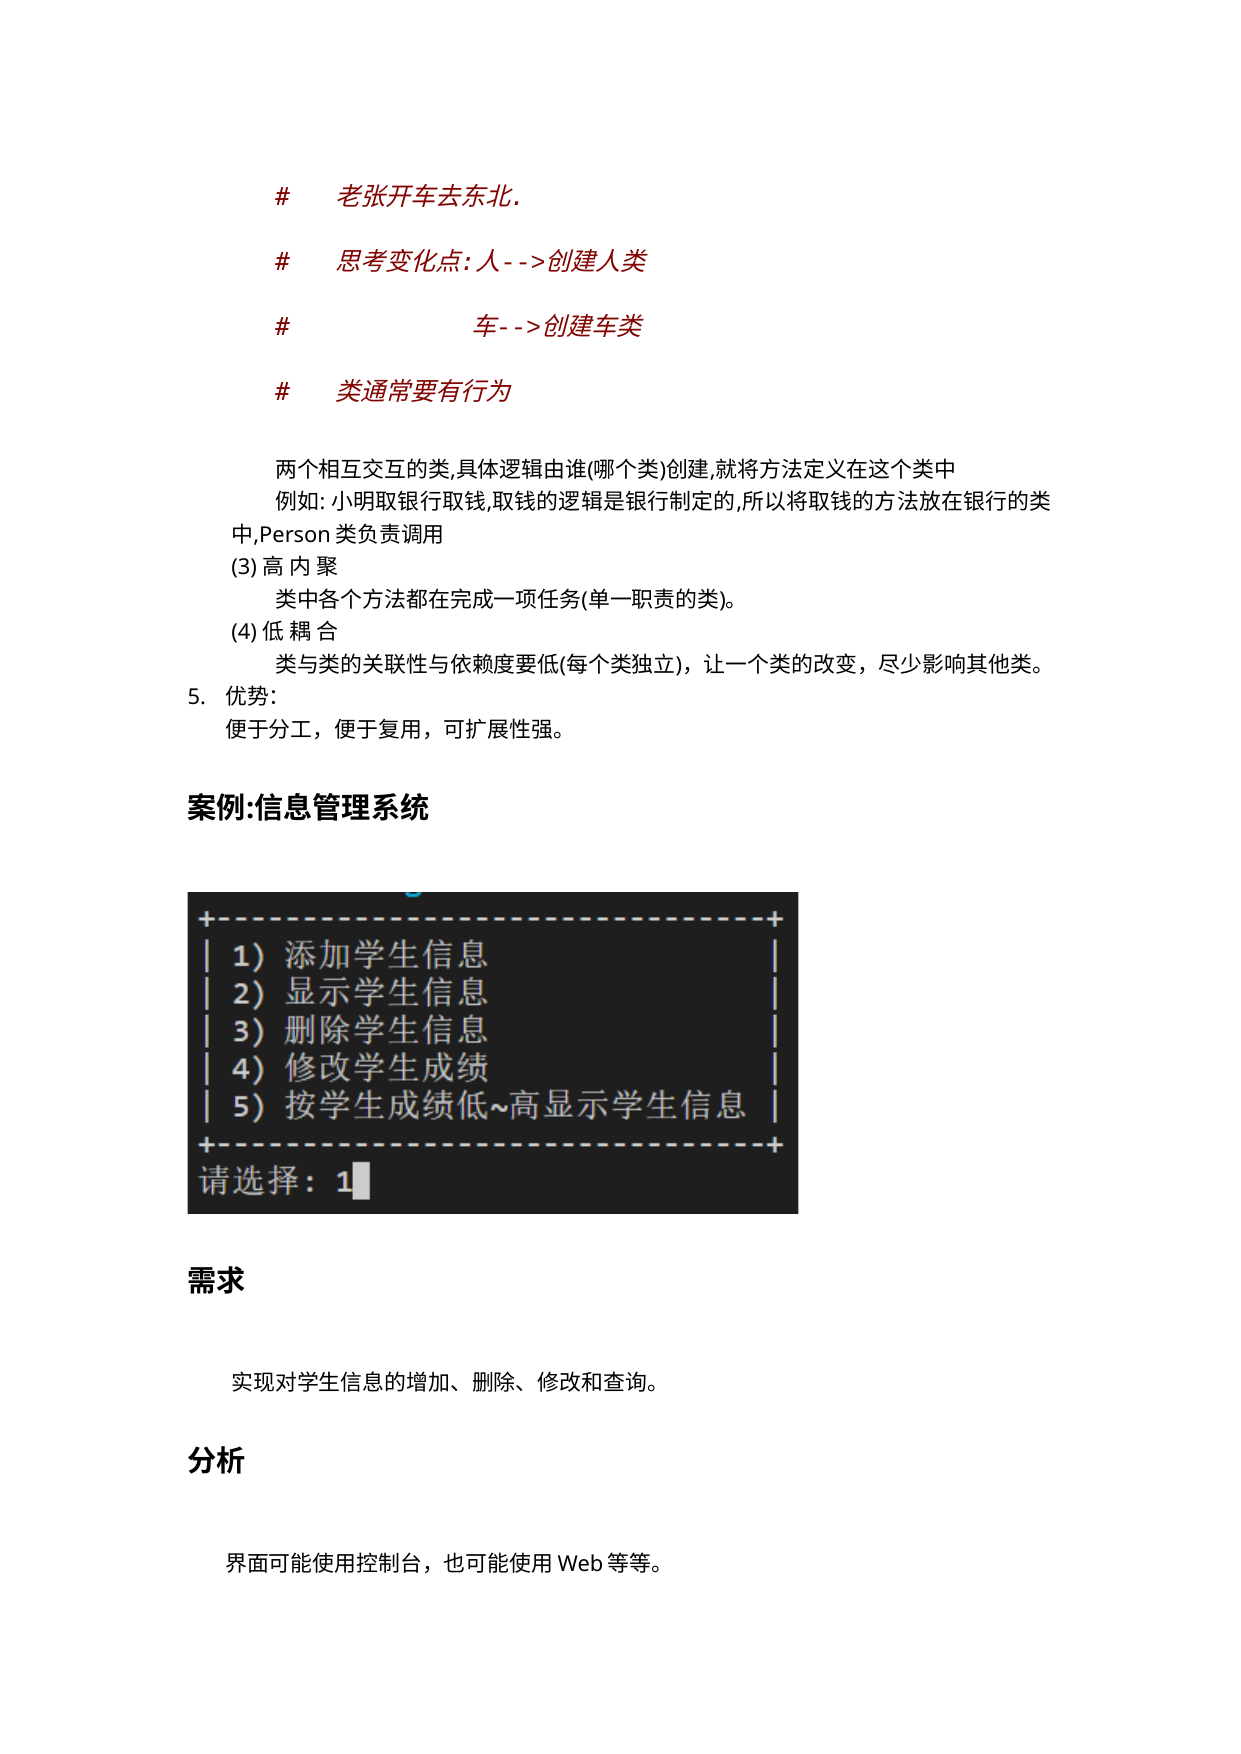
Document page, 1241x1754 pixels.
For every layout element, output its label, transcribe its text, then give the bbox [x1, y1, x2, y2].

text 便于分工，便于复用，可扩展性强。 [187, 711, 1053, 744]
subtitle 分析 [187, 1427, 1053, 1492]
list 优势： [187, 679, 1053, 711]
list 界面可能使用控制台，也可能使用Web等等。 [225, 1546, 1053, 1578]
text # 类通常要有行为 [187, 357, 1053, 422]
text 例如: 小明取银行取钱,取钱的逻辑是银行制定的,所以将取钱的方法放在银行的类中,Person类负责调用 [231, 484, 1053, 549]
subtitle 案例:信息管理系统 [187, 773, 1053, 838]
text 类中各个方法都在完成一项任务(单一职责的类)。 [231, 581, 1053, 614]
text 两个相互交互的类,具体逻辑由谁(哪个类)创建,就将方法定义在这个类中 [231, 451, 1053, 484]
text # 车-->创建车类 [187, 292, 1053, 357]
text # 老张开车去东北. [187, 162, 1053, 227]
text 实现对学生信息的增加、删除、修改和查询。 [187, 1365, 1053, 1397]
list (4) 低 耦 合 [187, 614, 1053, 646]
picture [187, 892, 799, 1214]
subtitle 需求 [187, 1246, 1053, 1311]
list (3) 高 内 聚 [187, 549, 1053, 581]
list 类与类的关联性与依赖度要低(每个类独立)，让一个类的改变，尽少影响其他类。 [231, 646, 1053, 679]
text # 思考变化点:人-->创建人类 [187, 227, 1053, 292]
